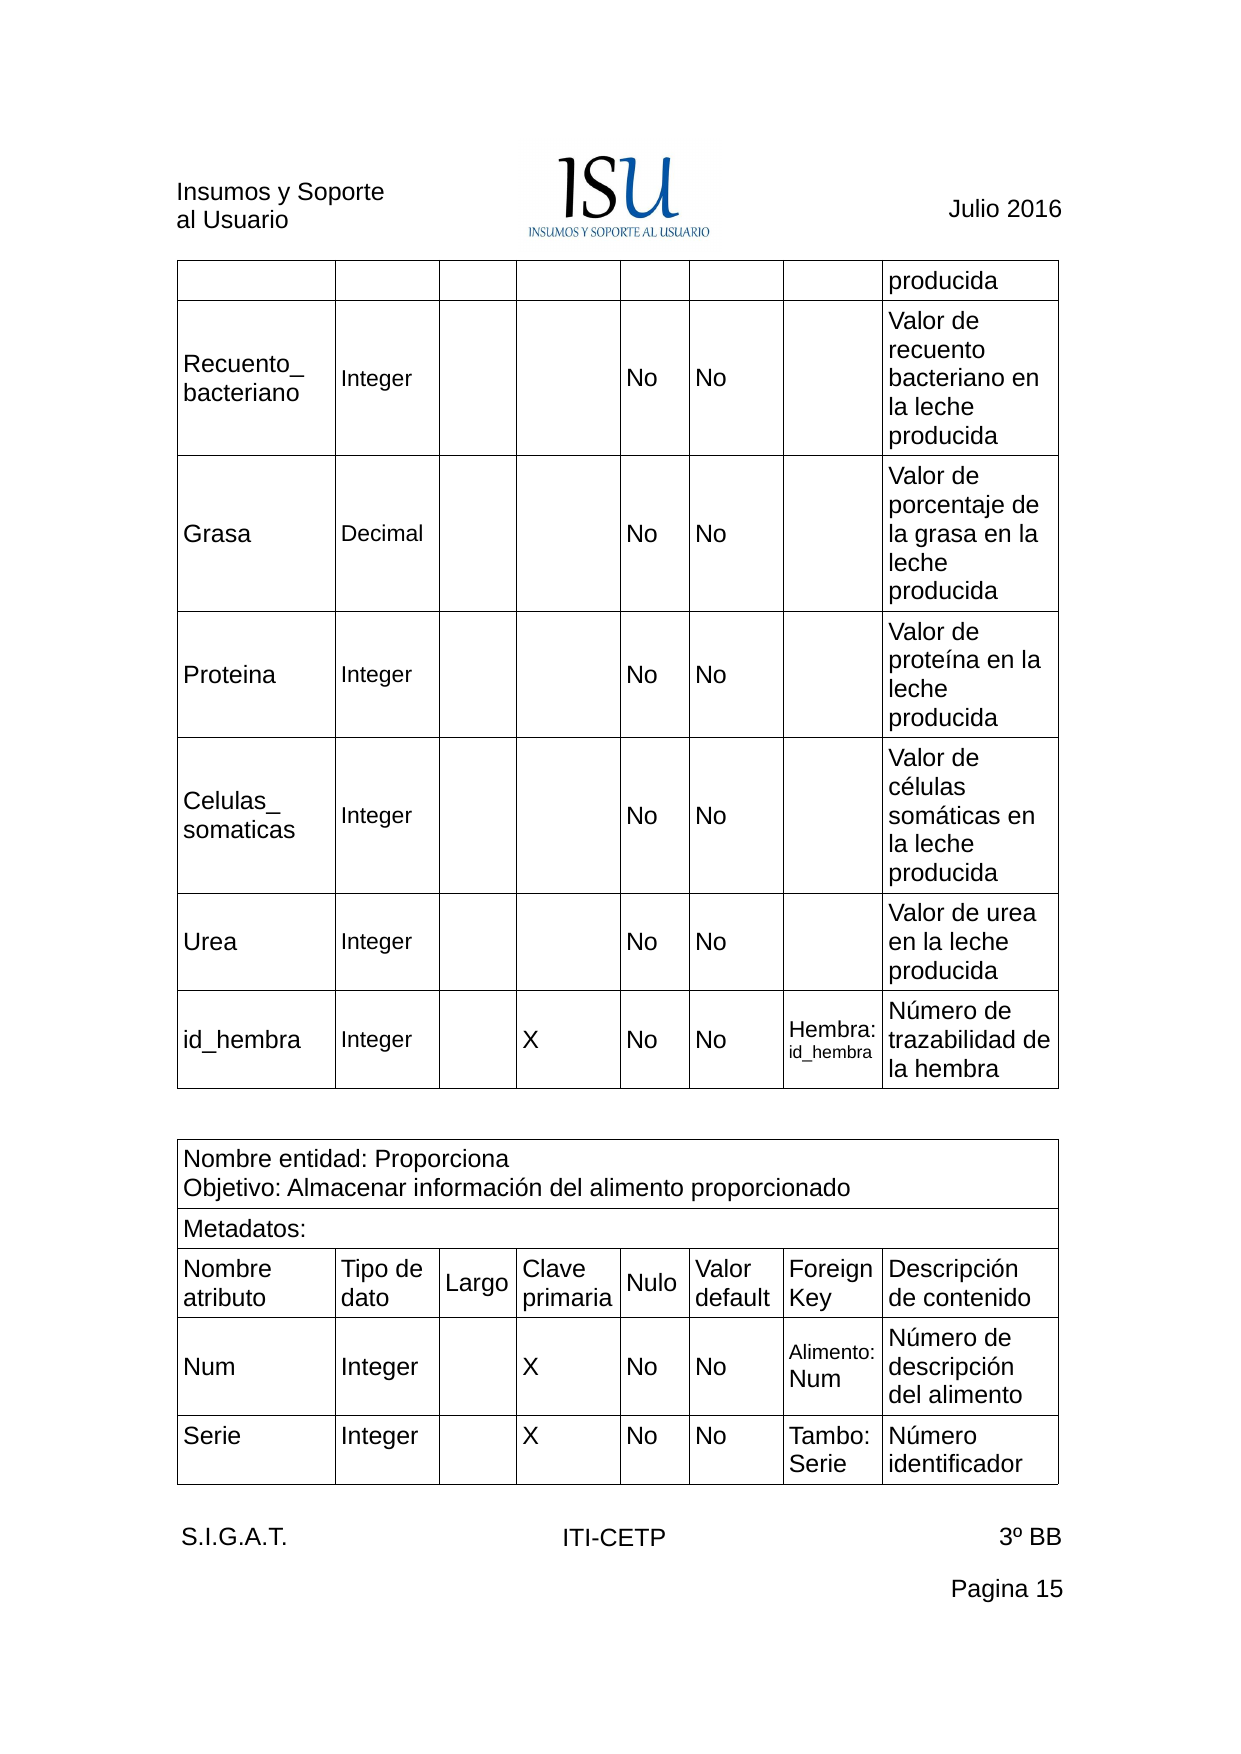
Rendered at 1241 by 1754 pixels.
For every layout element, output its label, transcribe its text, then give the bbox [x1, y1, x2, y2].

table_cell No [621, 301, 689, 455]
table_cell No [690, 738, 783, 893]
table_cell Integer [336, 991, 439, 1088]
table_cell Valor default [690, 1249, 783, 1317]
table_cell Integer [336, 1416, 439, 1484]
table_cell No [621, 894, 689, 990]
table_cell Integer [336, 894, 439, 990]
table_cell Grasa [178, 456, 335, 611]
table_cell Número identificador [883, 1416, 1058, 1484]
table_cell X [517, 1416, 620, 1484]
table_cell No [621, 612, 689, 737]
table_cell id_hembra [178, 991, 335, 1088]
table_cell [784, 261, 882, 300]
table_cell Valor de proteína en la leche producida [883, 612, 1058, 737]
table_cell Integer [336, 301, 439, 455]
table_cell [440, 612, 516, 737]
table_cell [690, 261, 783, 300]
table_cell [440, 456, 516, 611]
table_cell [517, 738, 620, 893]
table_cell [440, 894, 516, 990]
table_cell Valor de recuento bacteriano en la leche producida [883, 301, 1058, 455]
table_cell [517, 456, 620, 611]
table_cell Integer [336, 612, 439, 737]
table_cell Valor de porcentaje de la grasa en la leche producida [883, 456, 1058, 611]
table_cell Nulo [621, 1249, 689, 1317]
table_cell Valor de urea en la leche producida [883, 894, 1058, 990]
table_cell No [690, 612, 783, 737]
table_cell No [621, 738, 689, 893]
table_header Nombre entidad: Proporciona Objetivo: Almacenar información del alimento proporcionado [178, 1140, 1058, 1208]
table_cell [440, 738, 516, 893]
table_cell Urea [178, 894, 335, 990]
table_cell X [517, 991, 620, 1088]
table_cell Celulas_ somaticas [178, 738, 335, 893]
table_cell [784, 894, 882, 990]
table_cell Tipo de dato [336, 1249, 439, 1317]
table_cell Número de descripción del alimento [883, 1318, 1058, 1415]
table_cell No [621, 456, 689, 611]
table_cell [440, 991, 516, 1088]
table_cell No [690, 1318, 783, 1415]
table_cell Largo [440, 1249, 516, 1317]
table_cell Descripción de contenido [883, 1249, 1058, 1317]
table_cell Hembra: id_hembra [784, 991, 882, 1088]
table_cell producida [883, 261, 1058, 300]
table_cell Decimal [336, 456, 439, 611]
table_cell [336, 261, 439, 300]
table_cell Serie [178, 1416, 335, 1484]
table_cell No [690, 1416, 783, 1484]
table_cell Integer [336, 1318, 439, 1415]
table_cell Metadatos: [178, 1209, 1058, 1248]
table_cell Nombre atributo [178, 1249, 335, 1317]
table_cell [784, 612, 882, 737]
table_cell Número de trazabilidad de la hembra [883, 991, 1058, 1088]
table_cell Clave primaria [517, 1249, 620, 1317]
table_cell [517, 301, 620, 455]
table_cell Foreign Key [784, 1249, 882, 1317]
table_cell [440, 261, 516, 300]
table_cell No [690, 894, 783, 990]
table_cell [440, 301, 516, 455]
table_cell [517, 261, 620, 300]
table_cell No [621, 1416, 689, 1484]
table_cell [784, 301, 882, 455]
table_cell [517, 894, 620, 990]
table_cell [178, 261, 335, 300]
table_cell No [690, 991, 783, 1088]
table_cell No [690, 301, 783, 455]
table_cell [784, 456, 882, 611]
table_cell Recuento_ bacteriano [178, 301, 335, 455]
table_cell No [621, 991, 689, 1088]
picture [517, 138, 723, 252]
table_cell Integer [336, 738, 439, 893]
table_cell Valor de células somáticas en la leche producida [883, 738, 1058, 893]
table_cell No [690, 456, 783, 611]
table_cell [621, 261, 689, 300]
table_cell [784, 738, 882, 893]
table_cell Num [178, 1318, 335, 1415]
table_cell Proteina [178, 612, 335, 737]
table_cell X [517, 1318, 620, 1415]
table_cell [440, 1318, 516, 1415]
table_cell Alimento: Num [784, 1318, 882, 1415]
table_cell No [621, 1318, 689, 1415]
table_cell Tambo: Serie [784, 1416, 882, 1484]
table_cell [517, 612, 620, 737]
table_cell [440, 1416, 516, 1484]
